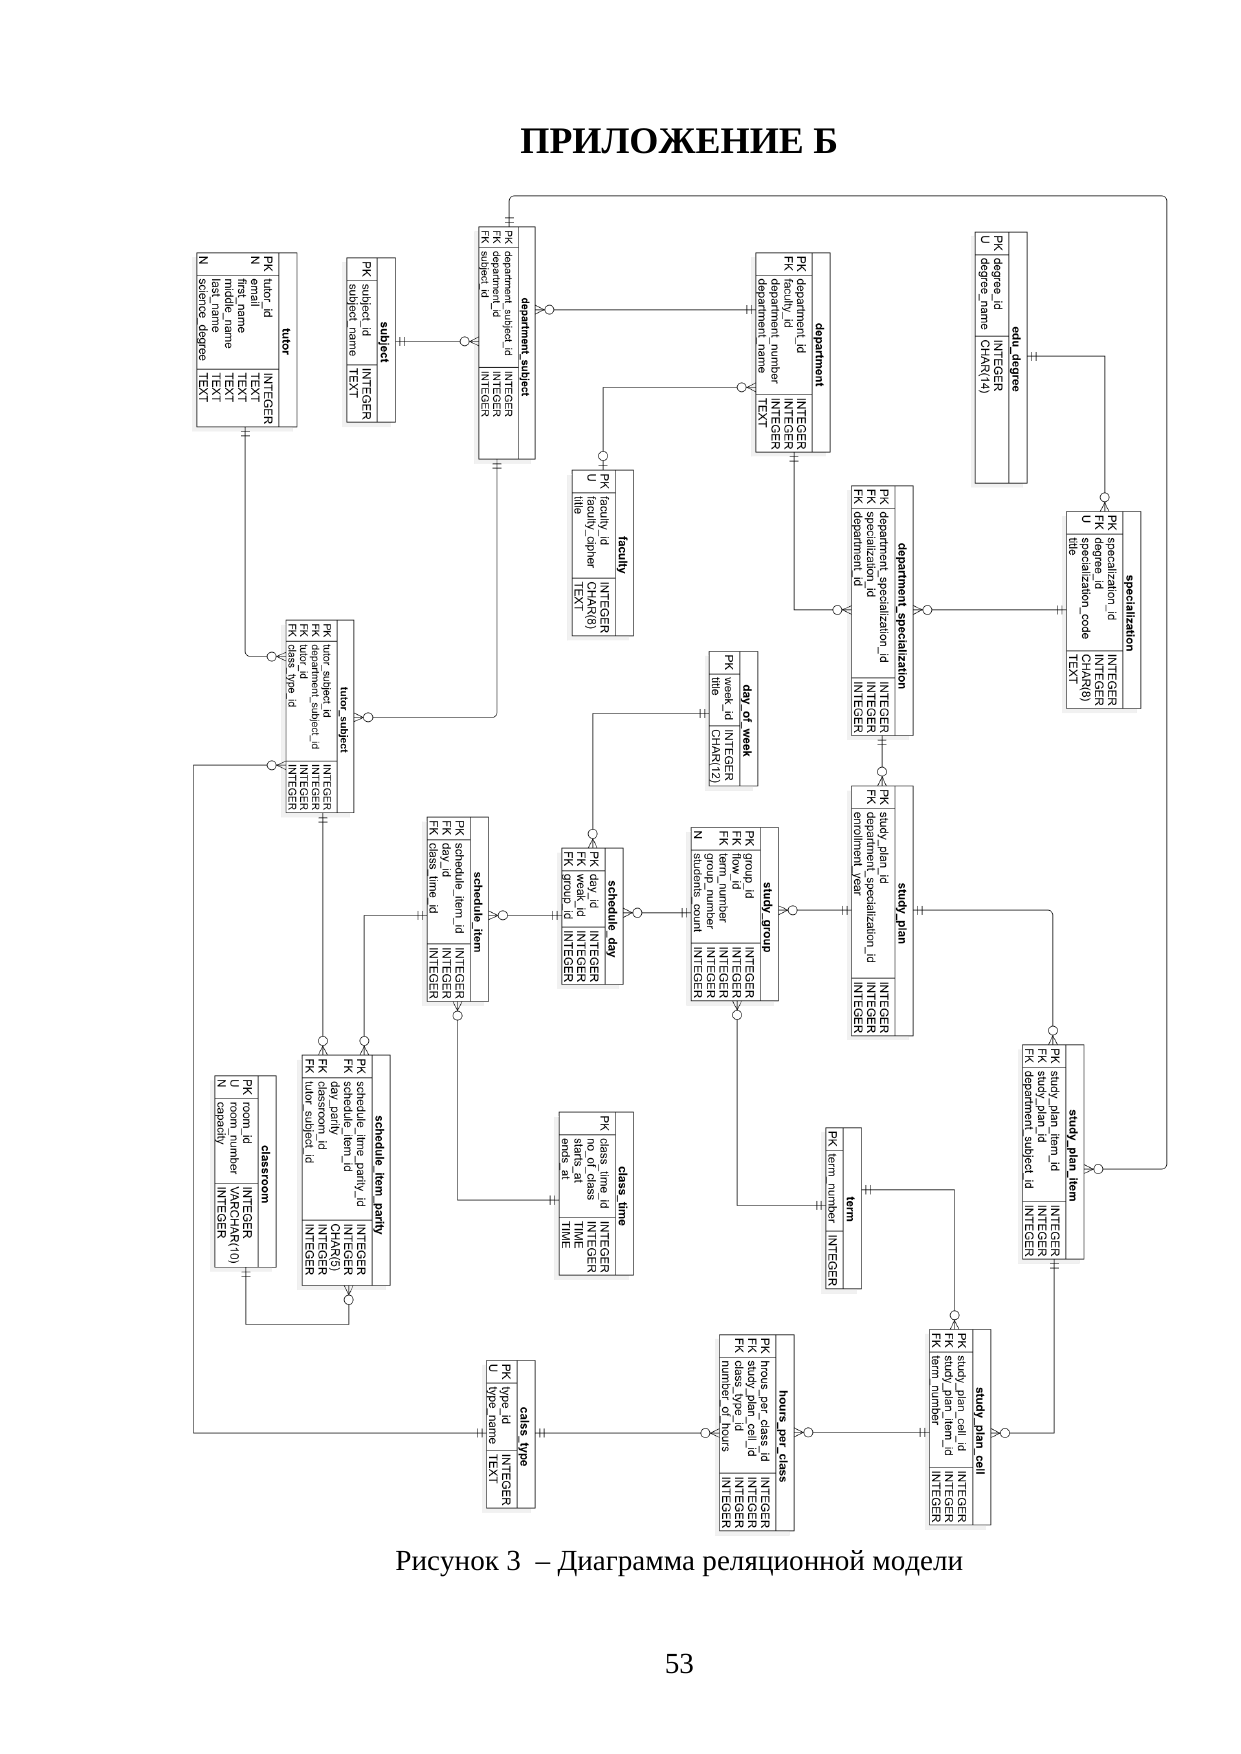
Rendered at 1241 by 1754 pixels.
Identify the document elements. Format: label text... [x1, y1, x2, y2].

subtitle [186, 177, 1172, 189]
list Рисунок 3 – Диаграмма реляционной модели [186, 1537, 1172, 1577]
subtitle [186, 1577, 1172, 1583]
picture [186, 189, 1173, 1537]
subtitle Приложение Б [177, 118, 1181, 161]
